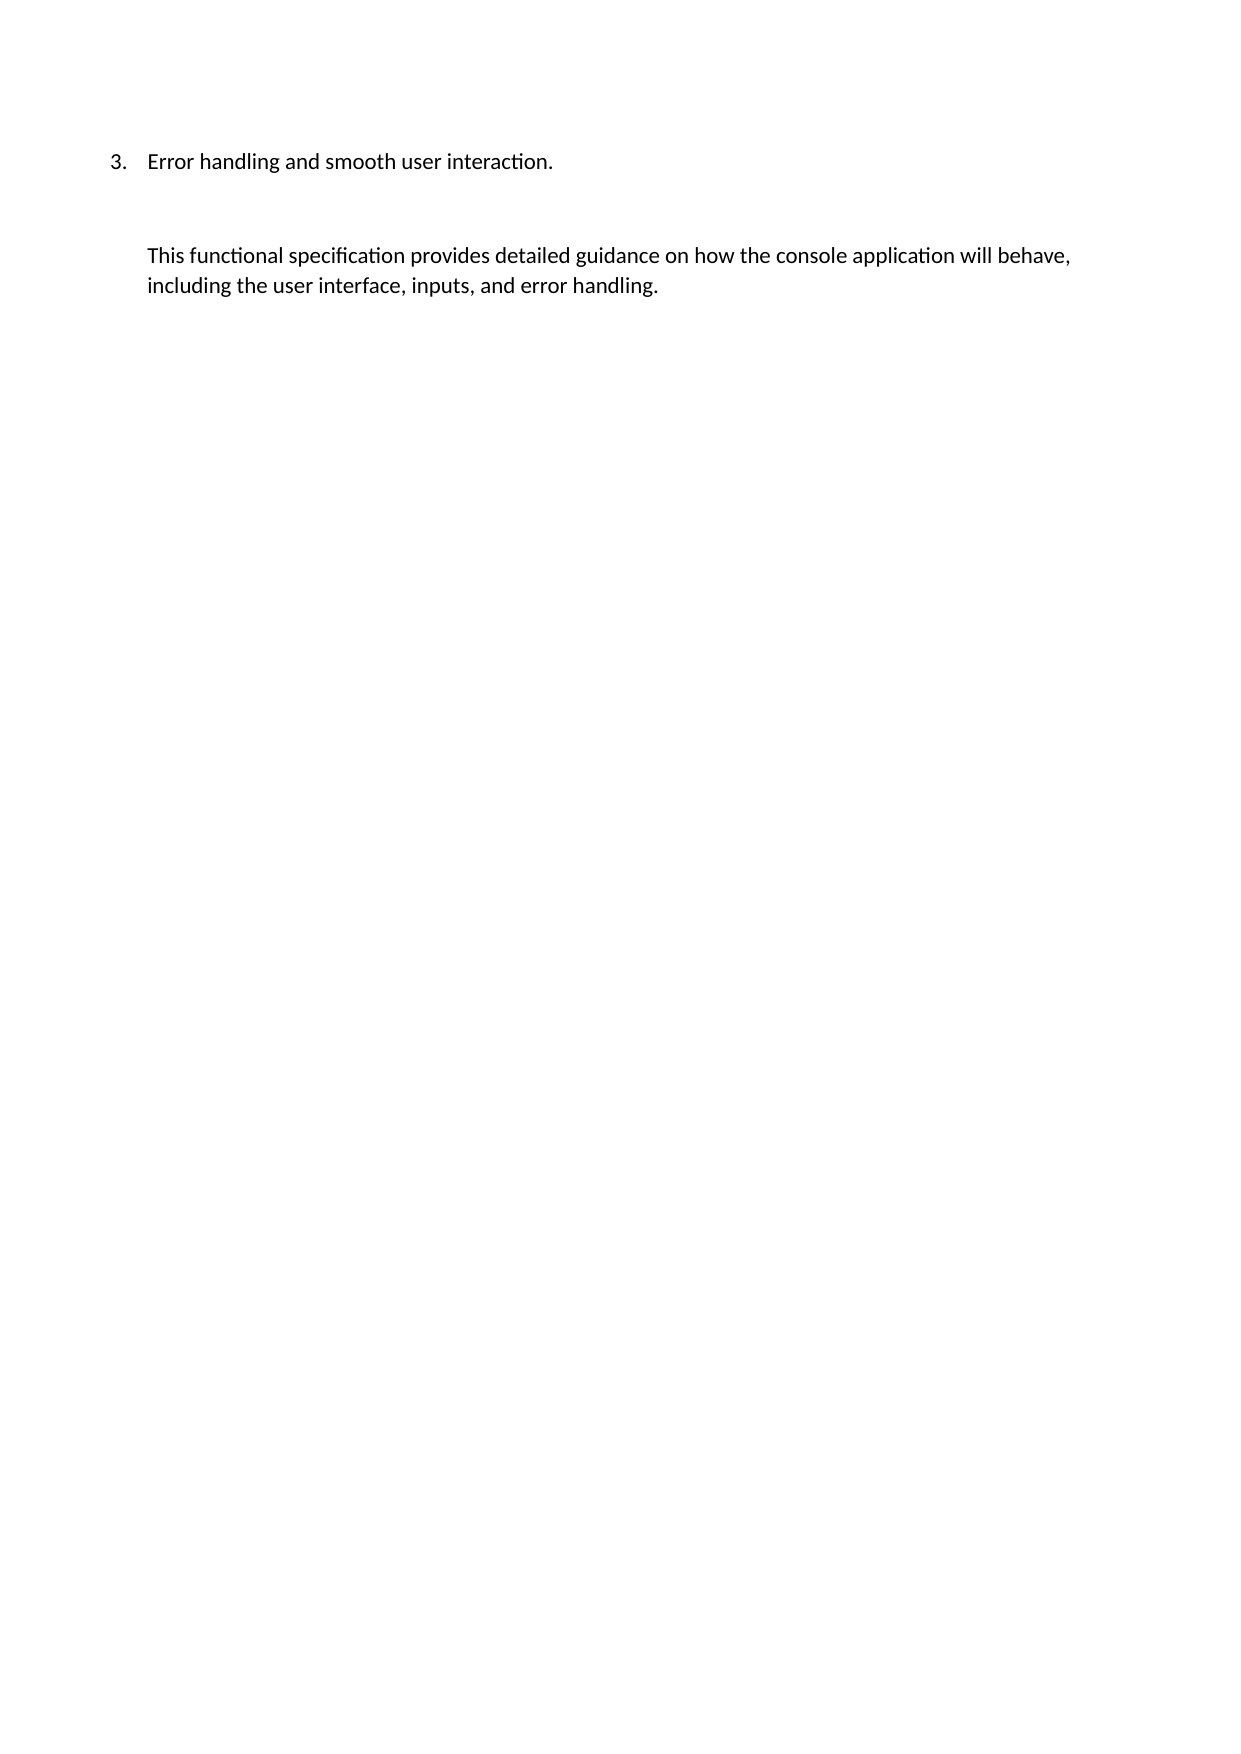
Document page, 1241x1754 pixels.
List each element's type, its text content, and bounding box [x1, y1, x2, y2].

text This functional specification provides detailed guidance on how the console application will behave, including the user interface, inputs, and error handling. [147, 241, 1073, 299]
list Error handling and smooth user interaction. [110, 147, 1073, 175]
